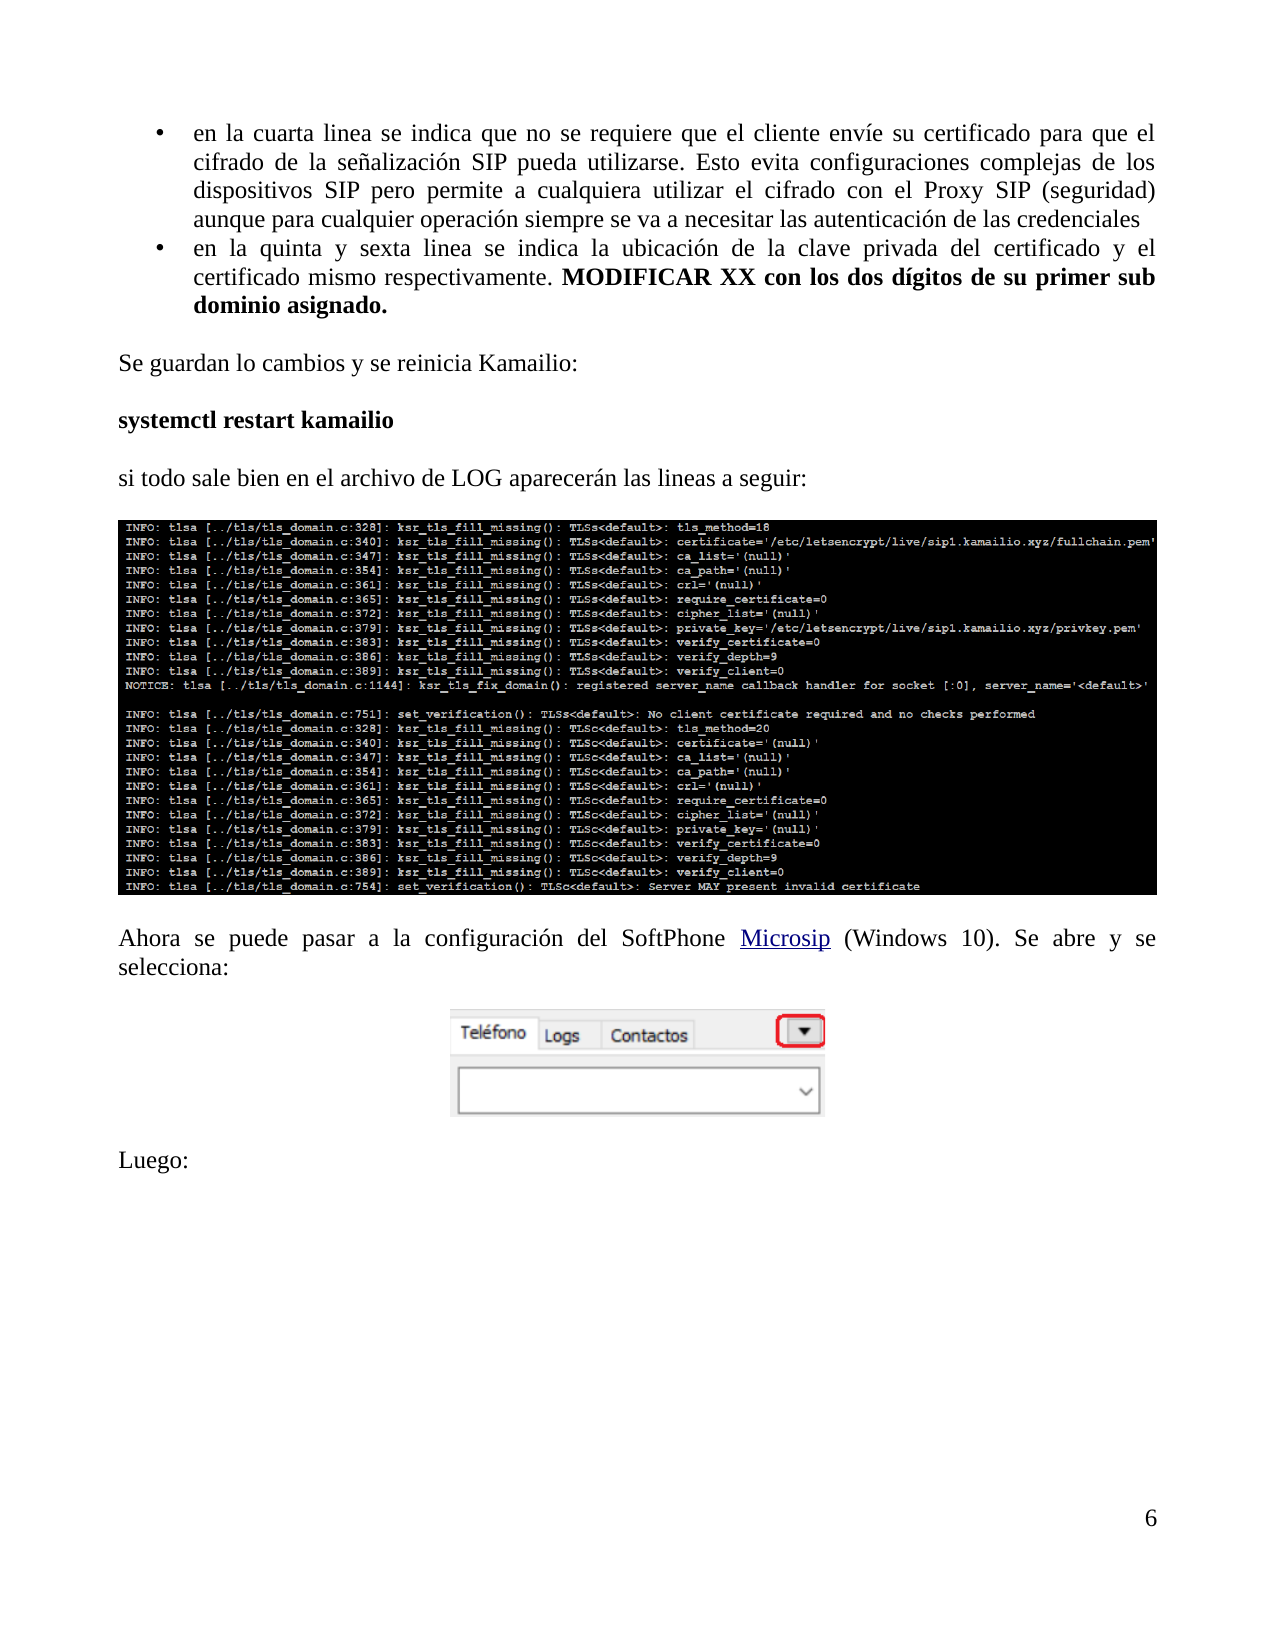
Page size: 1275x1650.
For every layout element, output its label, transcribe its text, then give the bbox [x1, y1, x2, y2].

list en la quinta y sexta linea se indica la ubicación de la clave privada del certificado y el certificado mismo respectivamente. MODIFICAR XX con los dos dígitos de su primer sub dominio asignado. [156, 233, 1157, 319]
text si todo sale bien en el archivo de LOG aparecerán las lineas a seguir: [118, 463, 1157, 492]
picture [118, 520, 1157, 895]
list en la cuarta linea se indica que no se requiere que el cliente envíe su certificado para que el cifrado de la señalización SIP pueda utilizarse. Esto evita configuraciones complejas de los dispositivos SIP pero permite a cualquiera utilizar el cifrado con el Proxy SIP (seguridad) aunque para cualquier operación siempre se va a necesitar las autenticación de las credenciales [156, 118, 1157, 233]
text systemctl restart kamailio [118, 406, 1157, 434]
text Ahora se puede pasar a la configuración del SoftPhone Microsip (Windows 10). Se abre y se selecciona: [118, 923, 1157, 981]
text Se guardan lo cambios y se reinicia Kamailio: [118, 348, 1157, 377]
text Luego: [118, 1146, 1157, 1174]
picture [450, 1009, 826, 1117]
